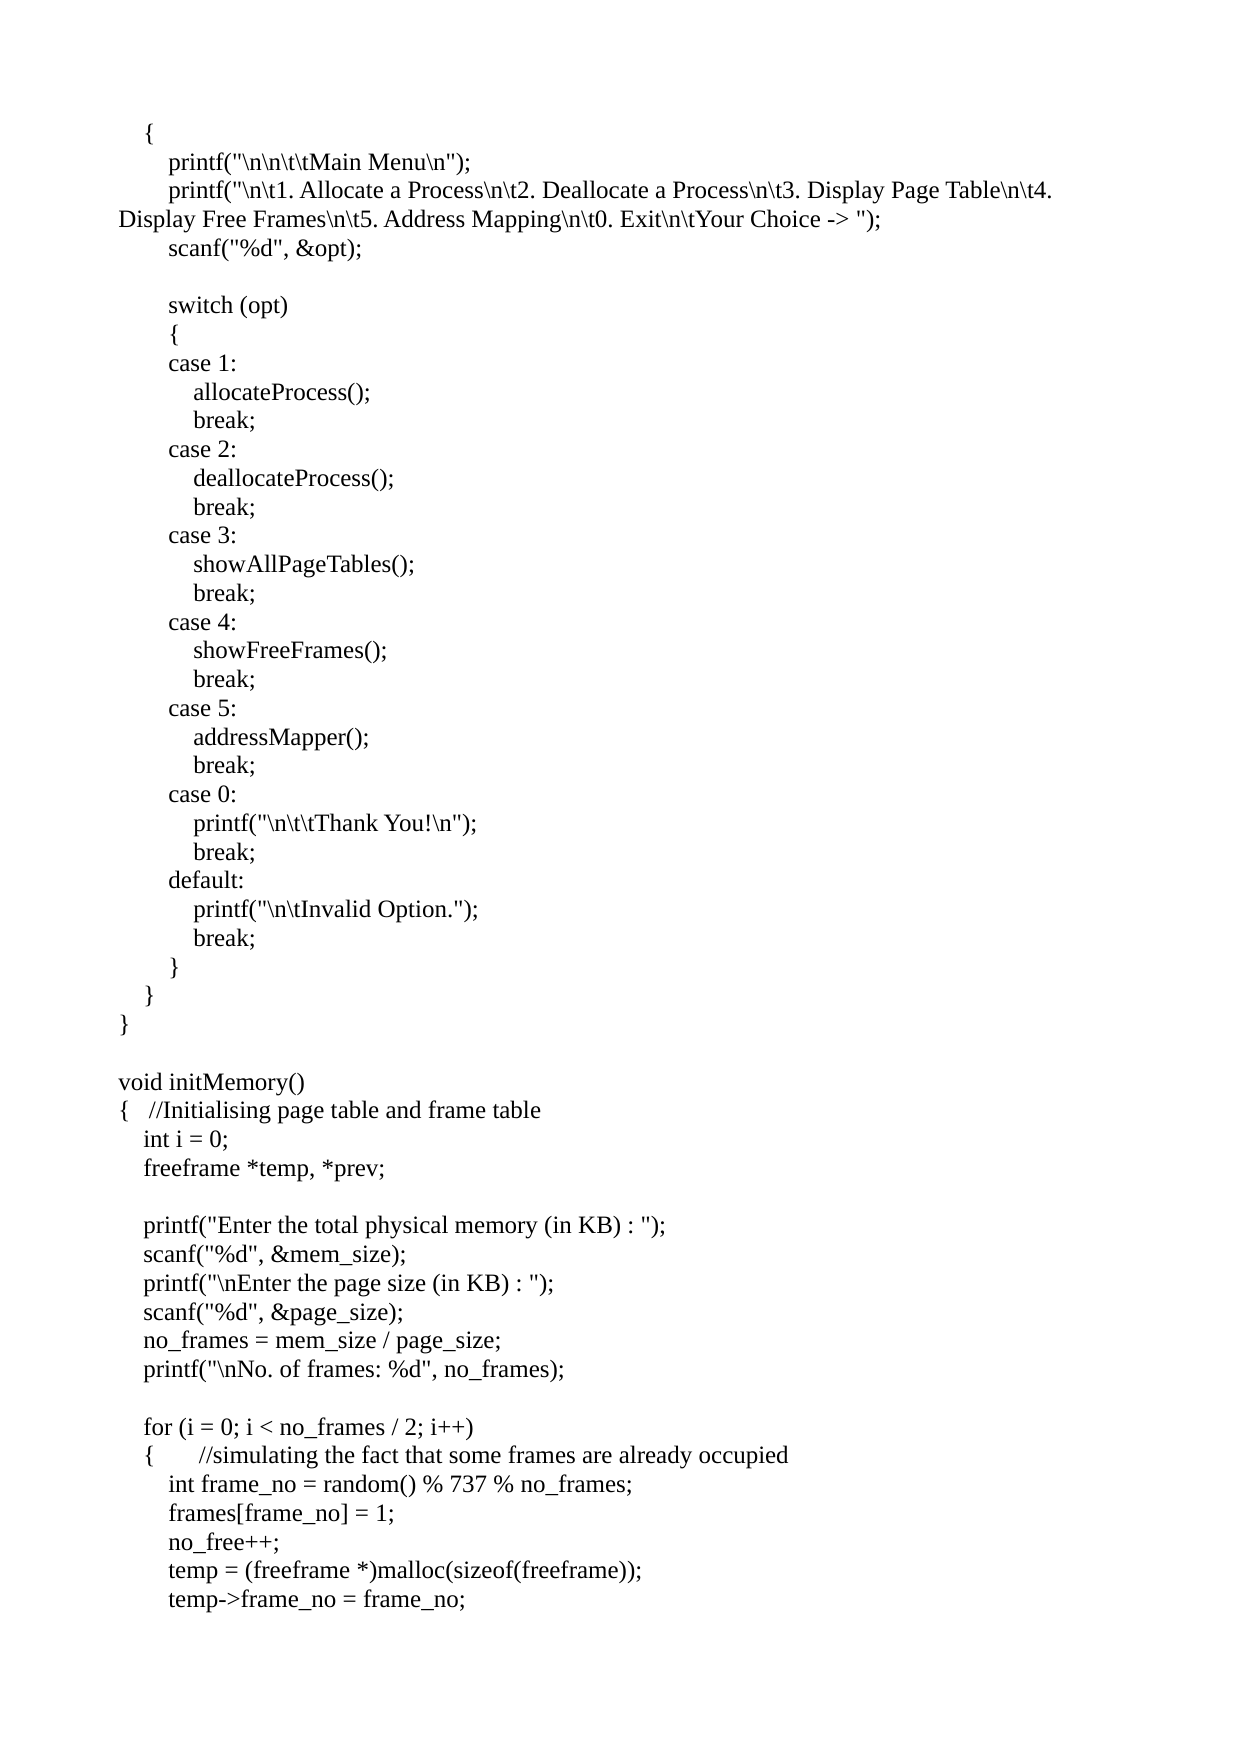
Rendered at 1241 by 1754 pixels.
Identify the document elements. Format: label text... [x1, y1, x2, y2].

text printf("\n\t\tThank You!\n"); [118, 808, 1122, 837]
text break; [118, 406, 1122, 434]
text temp->frame_no = frame_no; [118, 1584, 1122, 1613]
text printf("Enter the total physical memory (in KB) : "); [118, 1211, 1122, 1239]
text showFreeFrames(); [118, 636, 1122, 664]
text showAllPageTables(); [118, 549, 1122, 578]
text allocateProcess(); [118, 377, 1122, 406]
text freeframe *temp, *prev; [118, 1153, 1122, 1182]
text addressMapper(); [118, 722, 1122, 751]
text { [118, 319, 1122, 348]
text frames[frame_no] = 1; [118, 1498, 1122, 1527]
text case 5: [118, 693, 1122, 722]
text break; [118, 492, 1122, 521]
text { [118, 118, 1122, 147]
text case 4: [118, 607, 1122, 636]
text printf("\n\t1. Allocate a Process\n\t2. Deallocate a Process\n\t3. Display Page Table\n\t4. Display Free Frames\n\t5. Address Mapping\n\t0. Exit\n\tYour Choice -> "); [118, 176, 1122, 233]
text deallocateProcess(); [118, 463, 1122, 492]
text } [118, 952, 1122, 981]
text no_free++; [118, 1527, 1122, 1556]
text case 3: [118, 521, 1122, 549]
text no_frames = mem_size / page_size; [118, 1326, 1122, 1354]
text break; [118, 837, 1122, 866]
text break; [118, 751, 1122, 779]
text case 1: [118, 348, 1122, 377]
text break; [118, 923, 1122, 952]
text for (i = 0; i < no_frames / 2; i++) [118, 1412, 1122, 1441]
text switch (opt) [118, 291, 1122, 319]
text { //simulating the fact that some frames are already occupied [118, 1441, 1122, 1469]
text default: [118, 866, 1122, 894]
text printf("\nEnter the page size (in KB) : "); [118, 1268, 1122, 1297]
text printf("\n\n\t\tMain Menu\n"); [118, 147, 1122, 176]
text break; [118, 578, 1122, 607]
text scanf("%d", &opt); [118, 233, 1122, 262]
text printf("\nNo. of frames: %d", no_frames); [118, 1354, 1122, 1383]
text case 2: [118, 434, 1122, 463]
text scanf("%d", &mem_size); [118, 1239, 1122, 1268]
text scanf("%d", &page_size); [118, 1297, 1122, 1326]
text void initMemory() [118, 1067, 1122, 1096]
text printf("\n\tInvalid Option."); [118, 894, 1122, 923]
text { //Initialising page table and frame table [118, 1096, 1122, 1124]
text } [118, 1009, 1122, 1038]
text } [118, 981, 1122, 1009]
text break; [118, 664, 1122, 693]
text int frame_no = random() % 737 % no_frames; [118, 1469, 1122, 1498]
text case 0: [118, 779, 1122, 808]
text temp = (freeframe *)malloc(sizeof(freeframe)); [118, 1556, 1122, 1584]
text int i = 0; [118, 1124, 1122, 1153]
